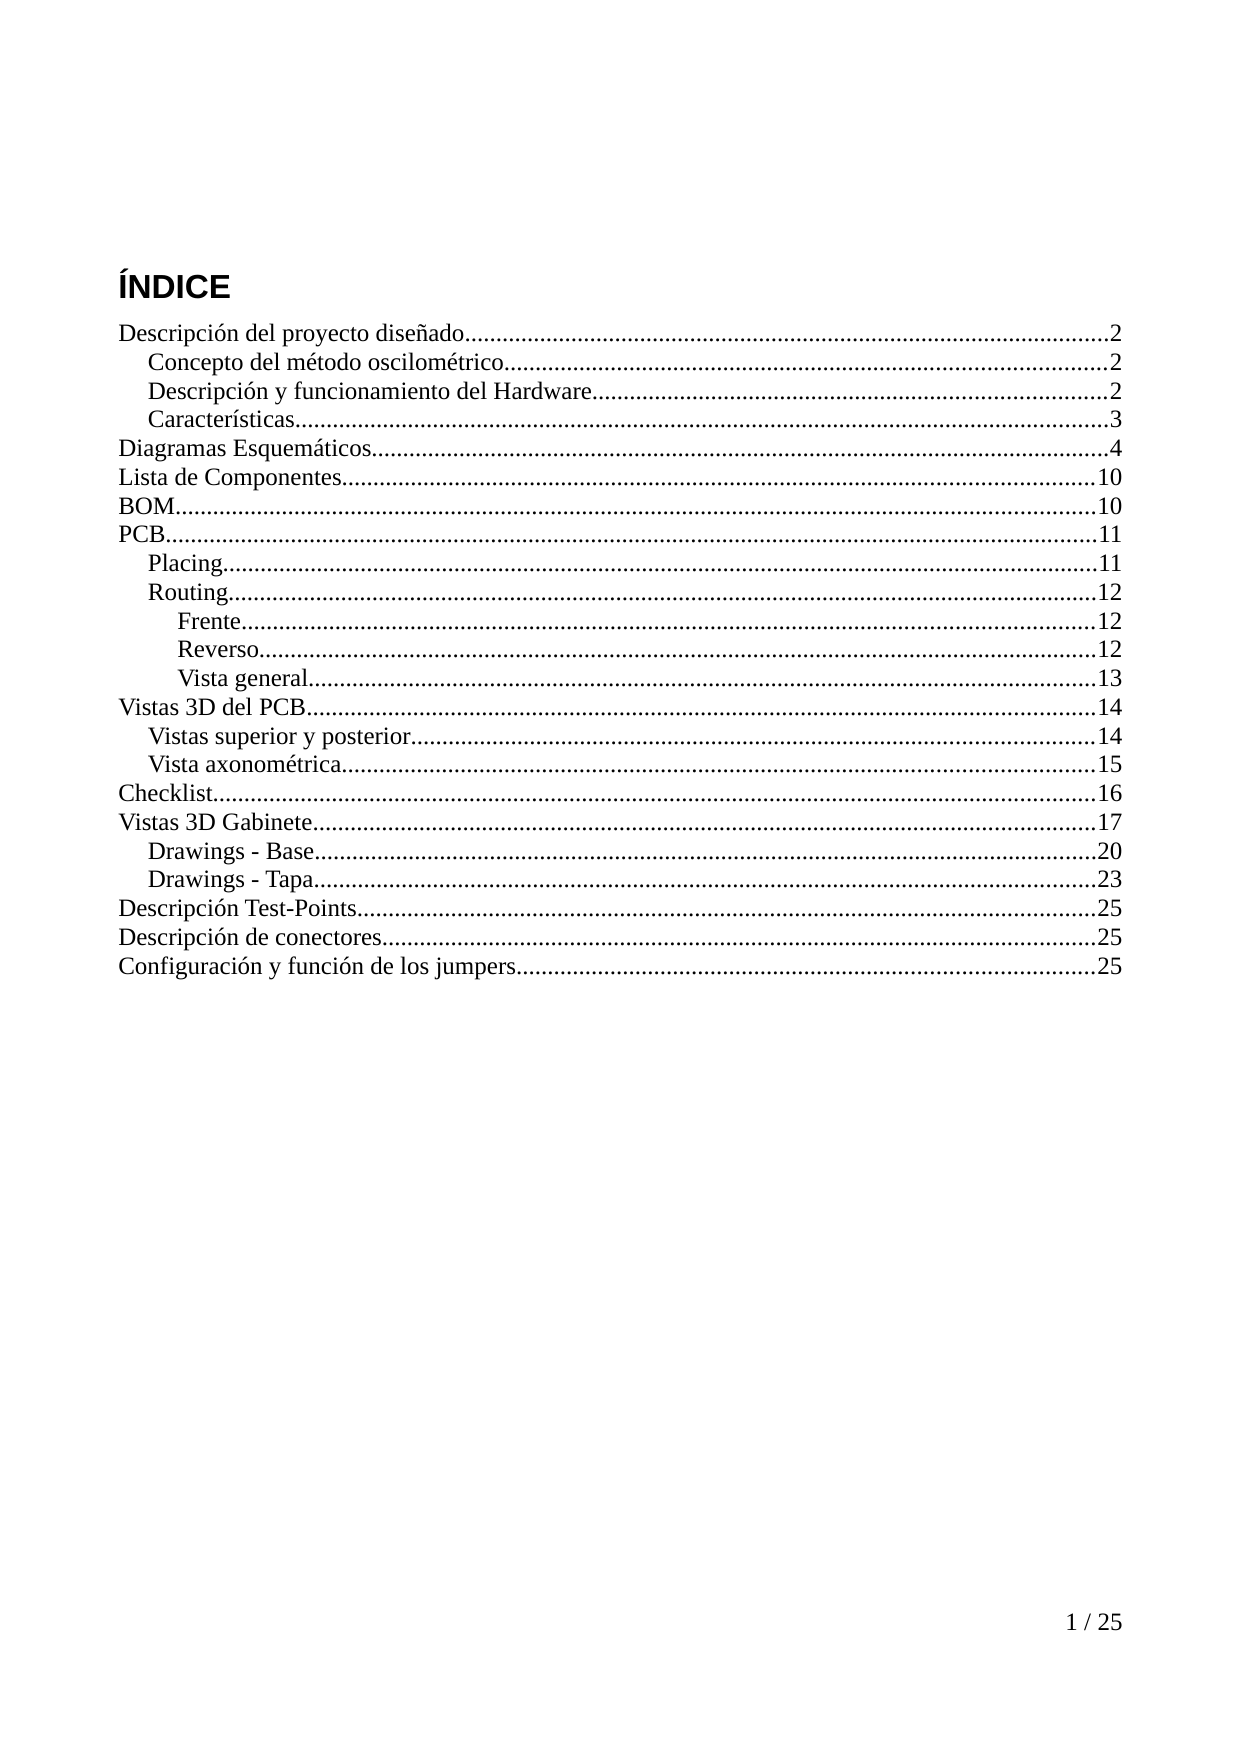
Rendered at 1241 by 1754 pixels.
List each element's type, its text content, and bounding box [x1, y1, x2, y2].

text Vistas 3D del PCB 14 [118, 692, 1122, 721]
text Drawings - Tapa 23 [148, 864, 1122, 893]
text Vistas 3D Gabinete 17 [118, 807, 1122, 836]
text Descripción de conectores 25 [118, 922, 1122, 951]
text Drawings - Base 20 [148, 836, 1122, 864]
text Diagramas Esquemáticos 4 [118, 433, 1122, 462]
text Placing 11 [148, 548, 1122, 577]
text Descripción y funcionamiento del Hardware 2 [148, 376, 1122, 404]
text Lista de Componentes 10 [118, 462, 1122, 491]
text Características 3 [148, 404, 1122, 433]
text PCB 11 [118, 519, 1122, 548]
subtitle ÍNDICE [118, 267, 1122, 306]
text Reverso 12 [177, 634, 1122, 663]
text Descripción del proyecto diseñado 2 [118, 318, 1122, 347]
text Vista general 13 [177, 663, 1122, 692]
text Frente 12 [177, 606, 1122, 634]
text BOM 10 [118, 491, 1122, 519]
text Configuración y función de los jumpers 25 [118, 951, 1122, 979]
text Descripción Test-Points 25 [118, 893, 1122, 922]
text Routing 12 [148, 577, 1122, 606]
text Checklist 16 [118, 778, 1122, 807]
text Vistas superior y posterior 14 [148, 721, 1122, 749]
text Concepto del método oscilométrico 2 [148, 347, 1122, 376]
text Vista axonométrica 15 [148, 749, 1122, 778]
